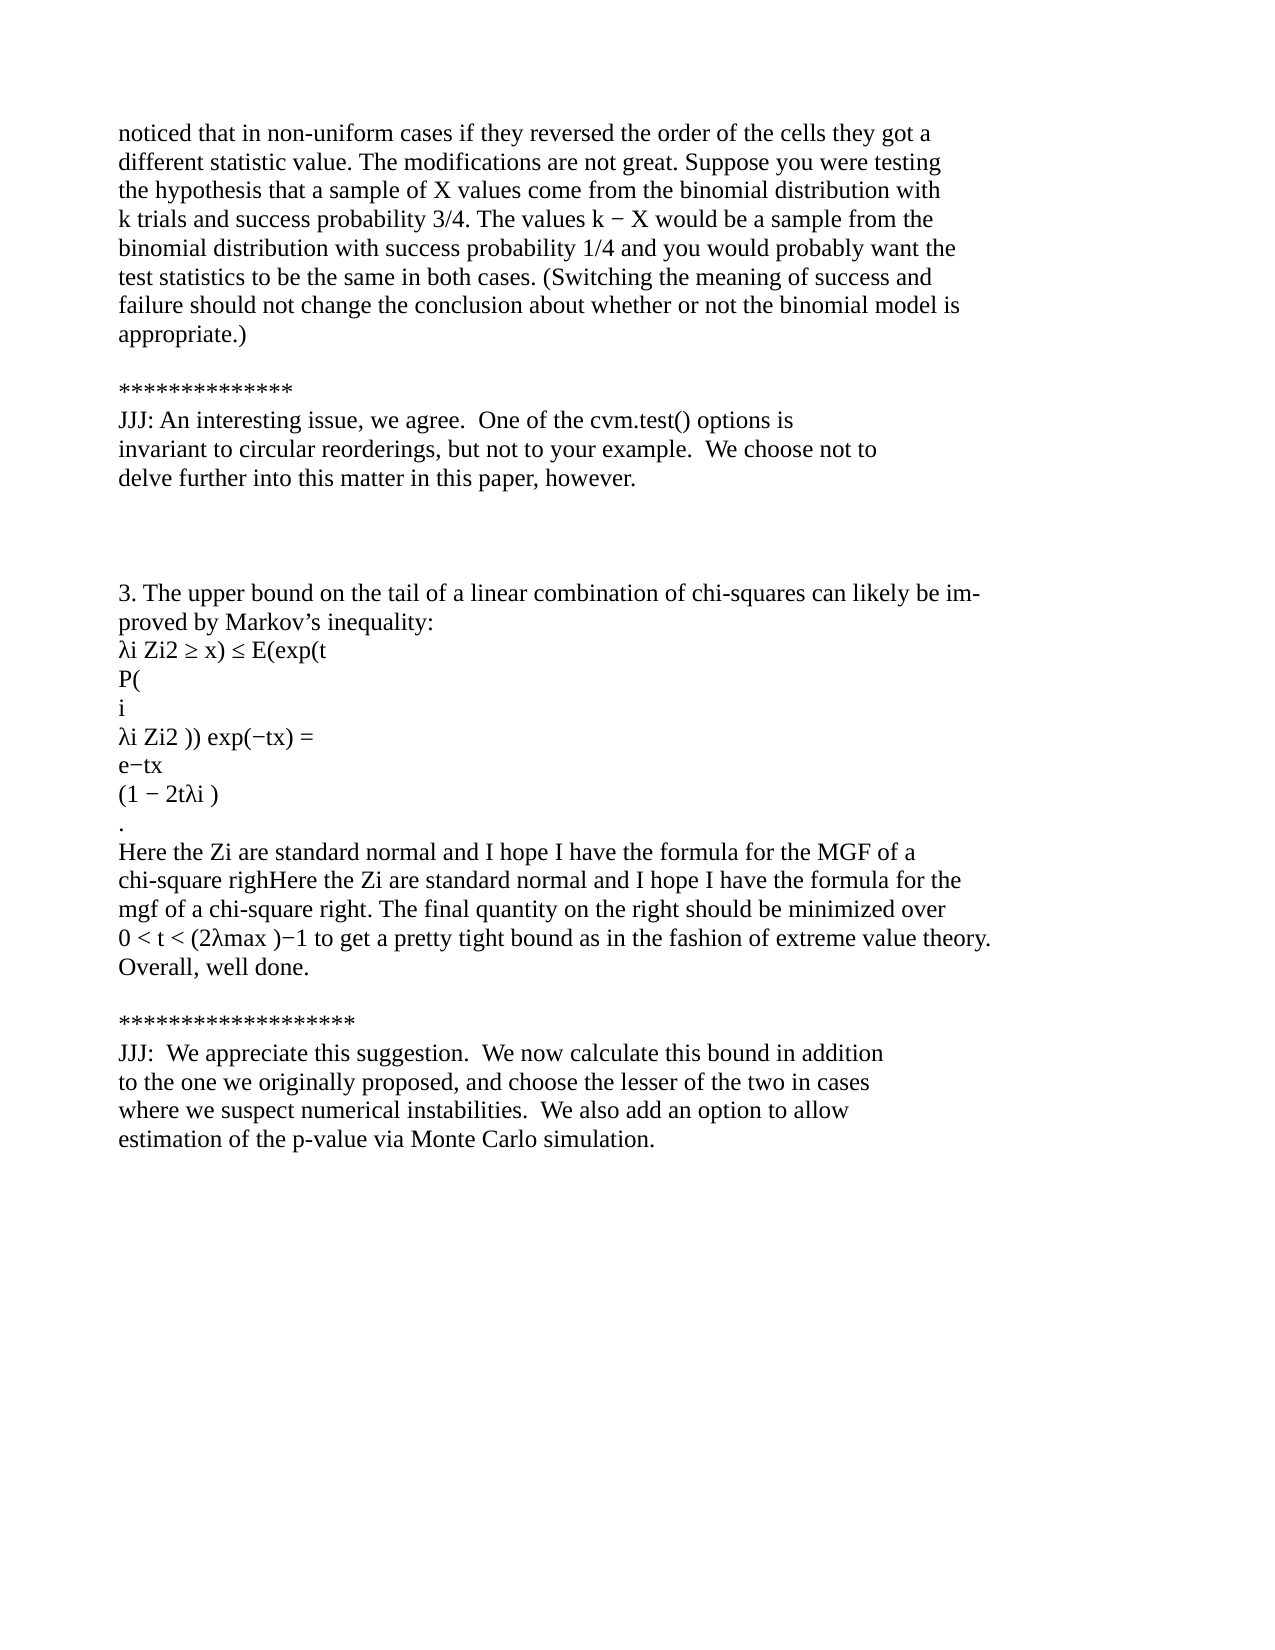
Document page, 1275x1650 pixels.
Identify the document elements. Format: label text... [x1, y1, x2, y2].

text λi Zi2 )) exp(−tx) = [118, 722, 1157, 751]
text P( [118, 664, 1157, 693]
text proved by Markov’s inequality: [118, 607, 1157, 636]
text ************** [118, 377, 1157, 406]
text . [118, 808, 1157, 837]
text JJJ: An interesting issue, we agree. One of the cvm.test() options is [118, 406, 1157, 434]
text ******************* [118, 1009, 1157, 1038]
text mgf of a chi-square right. The final quantity on the right should be minimized over [118, 894, 1157, 923]
text Overall, well done. [118, 952, 1157, 981]
text (1 − 2tλi ) [118, 779, 1157, 808]
text invariant to circular reorderings, but not to your example. We choose not to [118, 434, 1157, 463]
text different statistic value. The modifications are not great. Suppose you were testing [118, 147, 1157, 176]
text chi-square righHere the Zi are standard normal and I hope I have the formula for the [118, 866, 1157, 894]
text delve further into this matter in this paper, however. [118, 463, 1157, 492]
text k trials and success probability 3/4. The values k − X would be a sample from the [118, 204, 1157, 233]
text test statistics to be the same in both cases. (Switching the meaning of success and [118, 262, 1157, 291]
text binomial distribution with success probability 1/4 and you would probably want the [118, 233, 1157, 262]
text e−tx [118, 751, 1157, 779]
text failure should not change the conclusion about whether or not the binomial model is [118, 291, 1157, 319]
text to the one we originally proposed, and choose the lesser of the two in cases [118, 1067, 1157, 1096]
text where we suspect numerical instabilities. We also add an option to allow [118, 1096, 1157, 1124]
text the hypothesis that a sample of X values come from the binomial distribution with [118, 176, 1157, 204]
text appropriate.) [118, 319, 1157, 348]
text noticed that in non-uniform cases if they reversed the order of the cells they got a [118, 118, 1157, 147]
text estimation of the p-value via Monte Carlo simulation. [118, 1124, 1157, 1153]
text λi Zi2 ≥ x) ≤ E(exp(t [118, 636, 1157, 664]
text 3. The upper bound on the tail of a linear combination of chi-squares can likely be im- [118, 578, 1157, 607]
text JJJ: We appreciate this suggestion. We now calculate this bound in addition [118, 1038, 1157, 1067]
text Here the Zi are standard normal and I hope I have the formula for the MGF of a [118, 837, 1157, 866]
text i [118, 693, 1157, 722]
text 0 < t < (2λmax )−1 to get a pretty tight bound as in the fashion of extreme value theory. [118, 923, 1157, 952]
